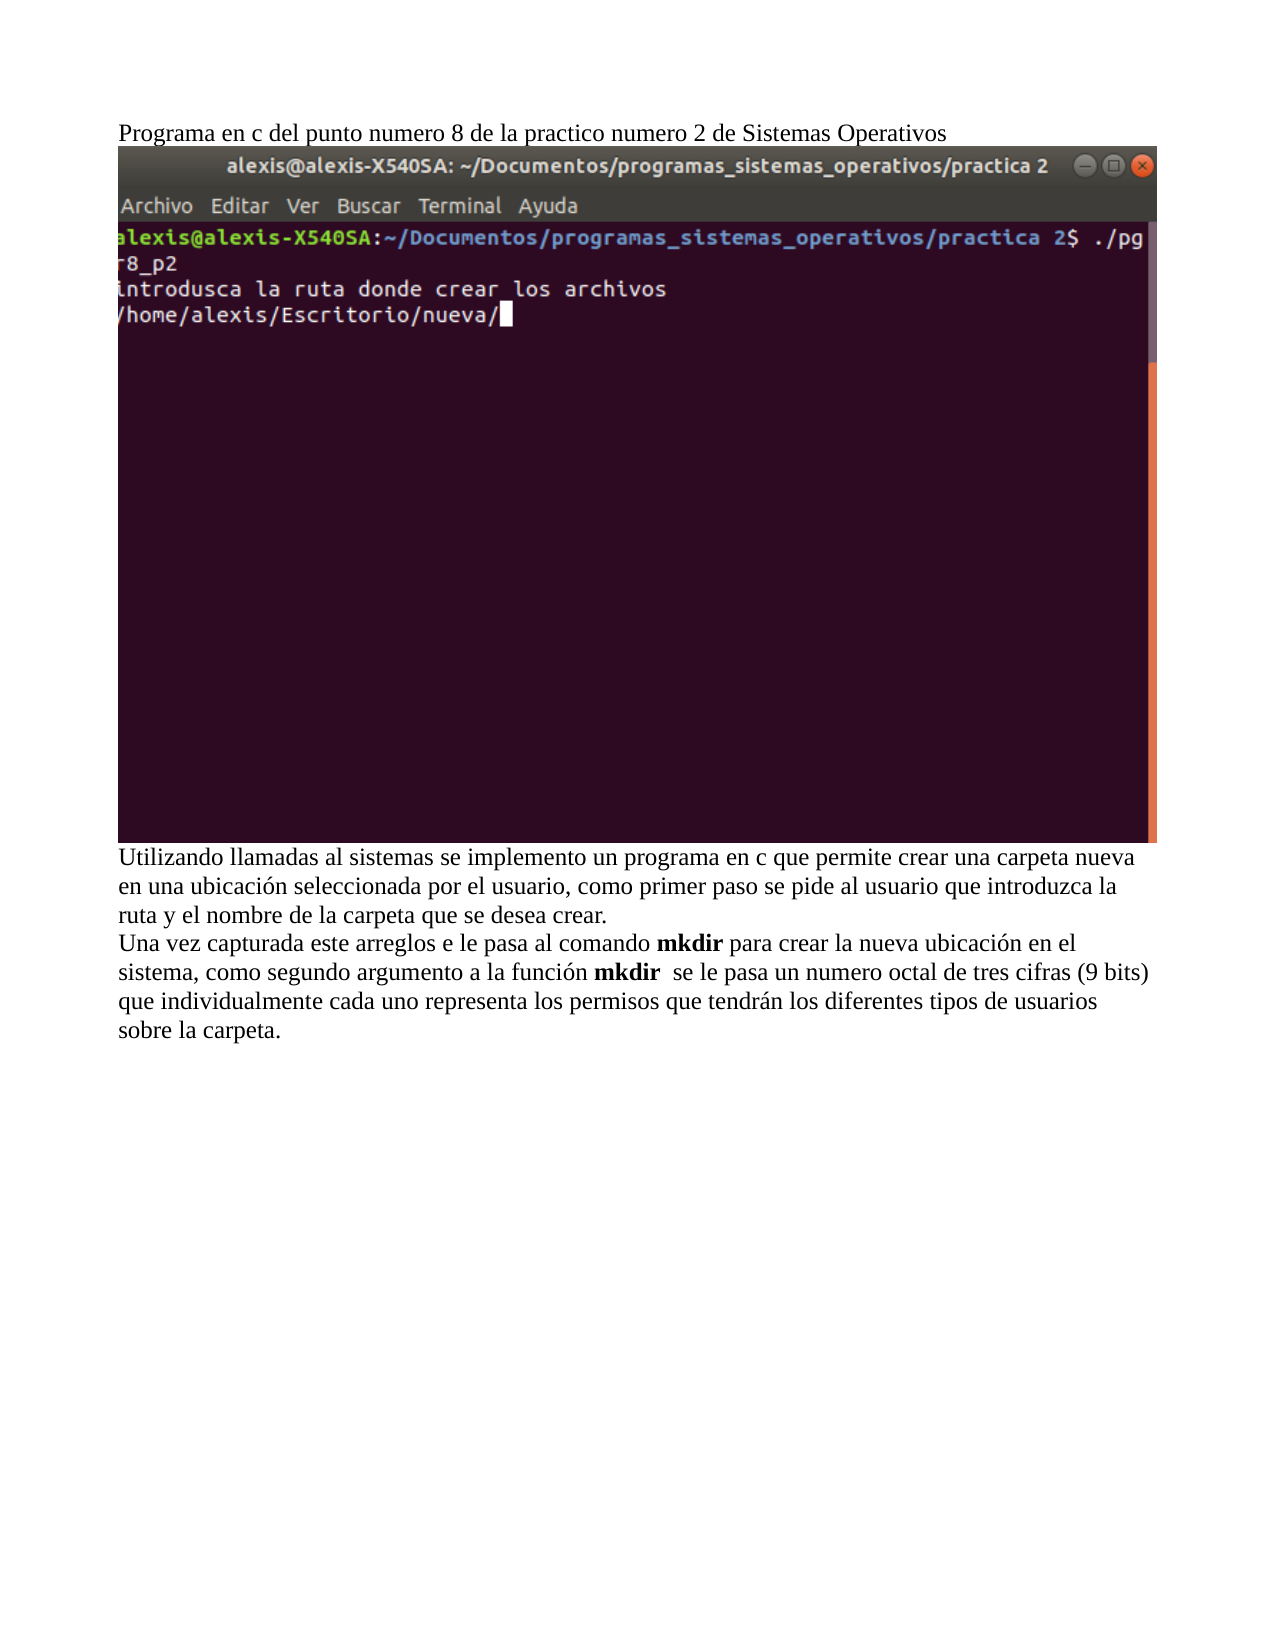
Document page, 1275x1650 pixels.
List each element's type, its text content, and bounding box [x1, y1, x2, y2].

text Programa en c del punto numero 8 de la practico numero 2 de Sistemas Operativos [118, 118, 1157, 146]
text Utilizando llamadas al sistemas se implemento un programa en c que permite crear una carpeta nueva en una ubicación seleccionada por el usuario, como primer paso se pide al usuario que introduzca la ruta y el nombre de la carpeta que se desea crear. [118, 843, 1157, 928]
picture [118, 146, 1157, 843]
text Una vez capturada este arreglos e le pasa al comando mkdir para crear la nueva ubicación en el sistema, como segundo argumento a la función mkdir se le pasa un numero octal de tres cifras (9 bits) que individualmente cada uno representa los permisos que tendrán los diferentes tipos de usuarios sobre la carpeta. [118, 928, 1157, 1043]
